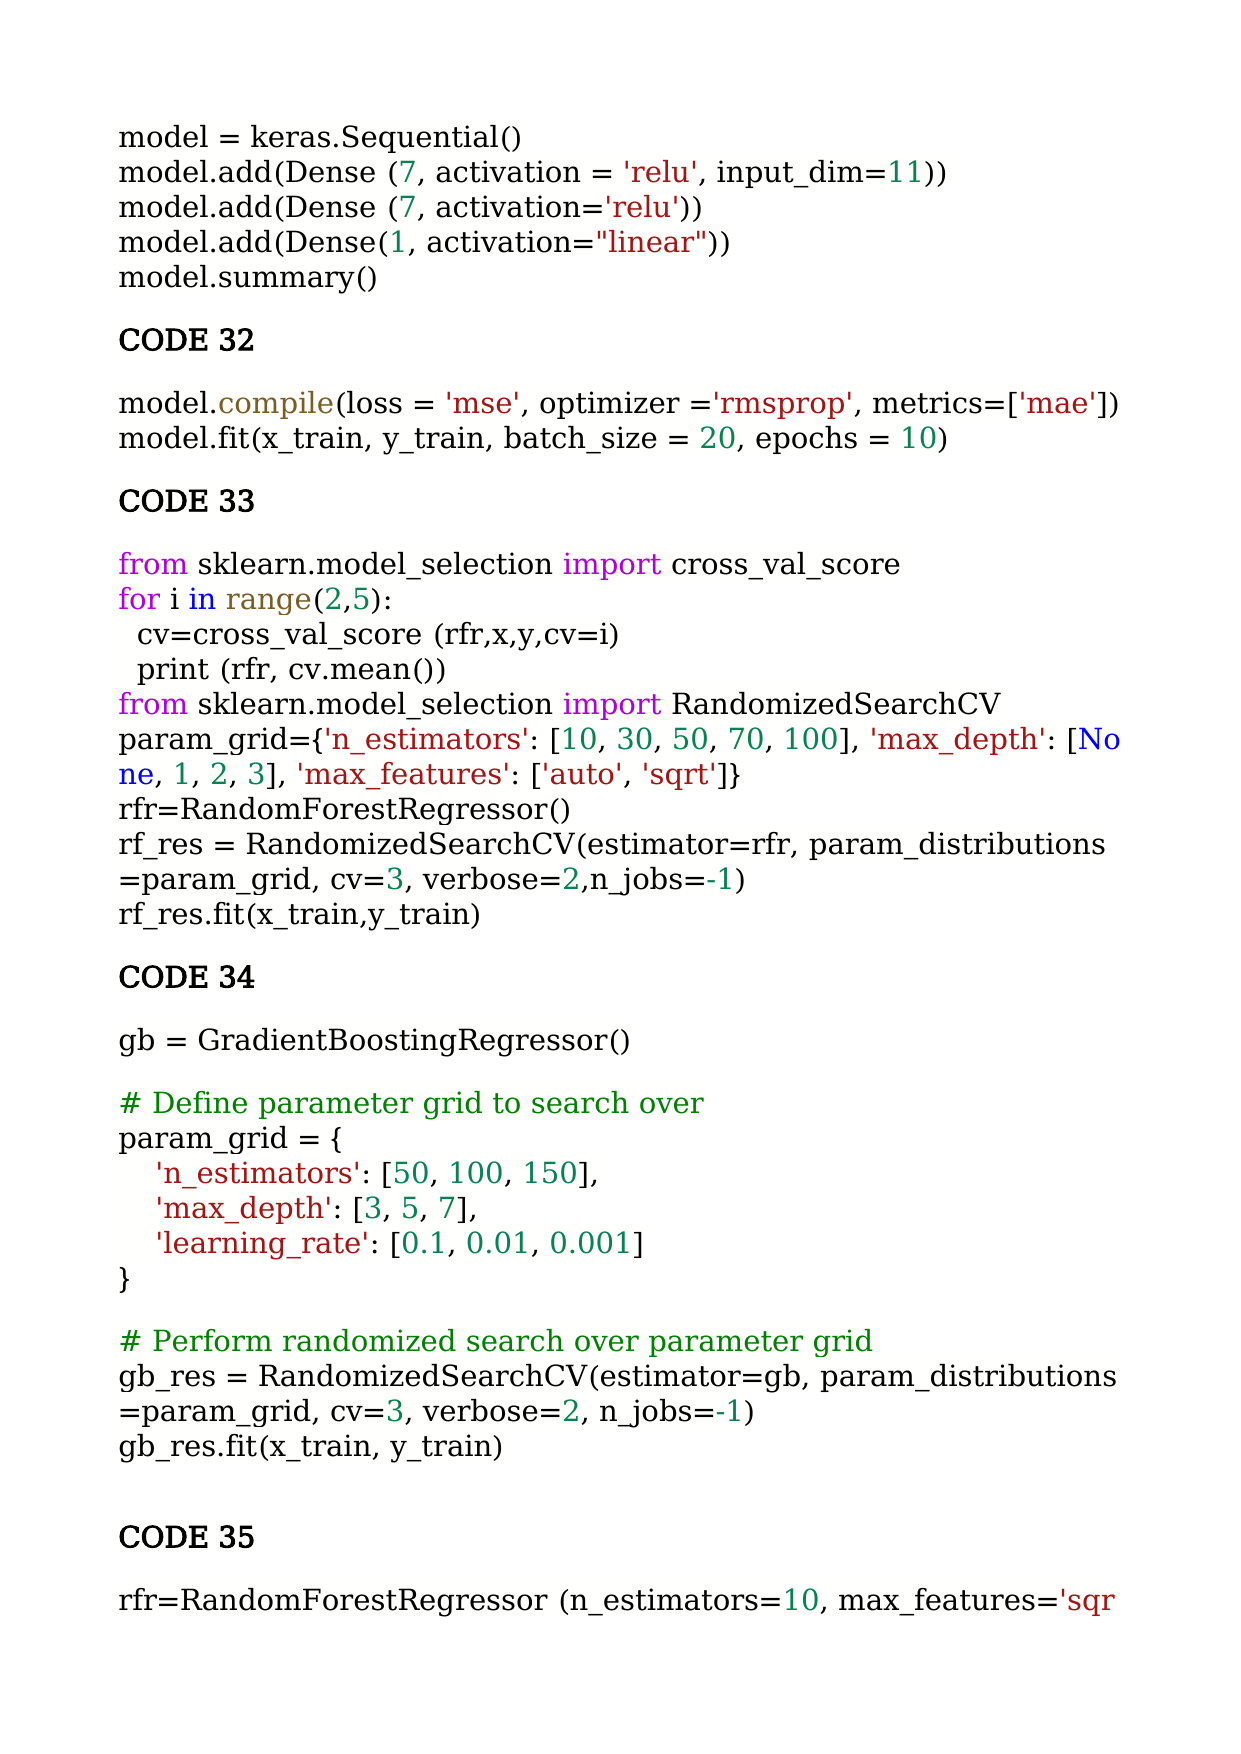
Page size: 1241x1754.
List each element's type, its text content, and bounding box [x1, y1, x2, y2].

text CODE 34 [118, 958, 1122, 993]
text from sklearn.model_selection import cross_val_score [118, 545, 1122, 580]
text model.add(Dense(1, activation="linear")) [118, 223, 1122, 258]
text for i in range(2,5): [118, 580, 1122, 615]
text 'n_estimators': [50, 100, 150], [118, 1154, 1122, 1189]
text from sklearn.model_selection import RandomizedSearchCV [118, 685, 1122, 720]
text model.fit(x_train, y_train, batch_size = 20, epochs = 10) [118, 419, 1122, 454]
text model.add(Dense (7, activation='relu')) [118, 188, 1122, 223]
text CODE 33 [118, 482, 1122, 517]
text model = keras.Sequential() [118, 118, 1122, 153]
text rfr=RandomForestRegressor() [118, 790, 1122, 825]
text gb_res = RandomizedSearchCV(estimator=gb, param_distributions=param_grid, cv=3, verbose=2, n_jobs=-1) [118, 1357, 1122, 1427]
text 'learning_rate': [0.1, 0.01, 0.001] [118, 1224, 1122, 1259]
text # Define parameter grid to search over [118, 1084, 1122, 1119]
text rf_res.fit(x_train,y_train) [118, 895, 1122, 930]
text model.compile(loss = 'mse', optimizer ='rmsprop', metrics=['mae']) [118, 384, 1122, 419]
text model.add(Dense (7, activation = 'relu', input_dim=11)) [118, 153, 1122, 188]
text CODE 32 [118, 321, 1122, 356]
text gb_res.fit(x_train, y_train) [118, 1427, 1122, 1462]
text rf_res = RandomizedSearchCV(estimator=rfr, param_distributions=param_grid, cv=3, verbose=2,n_jobs=-1) [118, 825, 1122, 895]
text cv=cross_val_score (rfr,x,y,cv=i) [118, 615, 1122, 650]
text param_grid={'n_estimators': [10, 30, 50, 70, 100], 'max_depth': [None, 1, 2, 3], 'max_features': ['auto', 'sqrt']} [118, 720, 1122, 790]
text gb = GradientBoostingRegressor() [118, 1021, 1122, 1056]
text # Perform randomized search over parameter grid [118, 1322, 1122, 1357]
text model.summary() [118, 258, 1122, 293]
text 'max_depth': [3, 5, 7], [118, 1189, 1122, 1224]
text print (rfr, cv.mean()) [118, 650, 1122, 685]
text rfr=RandomForestRegressor (n_estimators=10, max_features='sqr [118, 1581, 1122, 1616]
text CODE 35 [118, 1518, 1122, 1553]
text } [118, 1259, 1122, 1294]
text param_grid = { [118, 1119, 1122, 1154]
